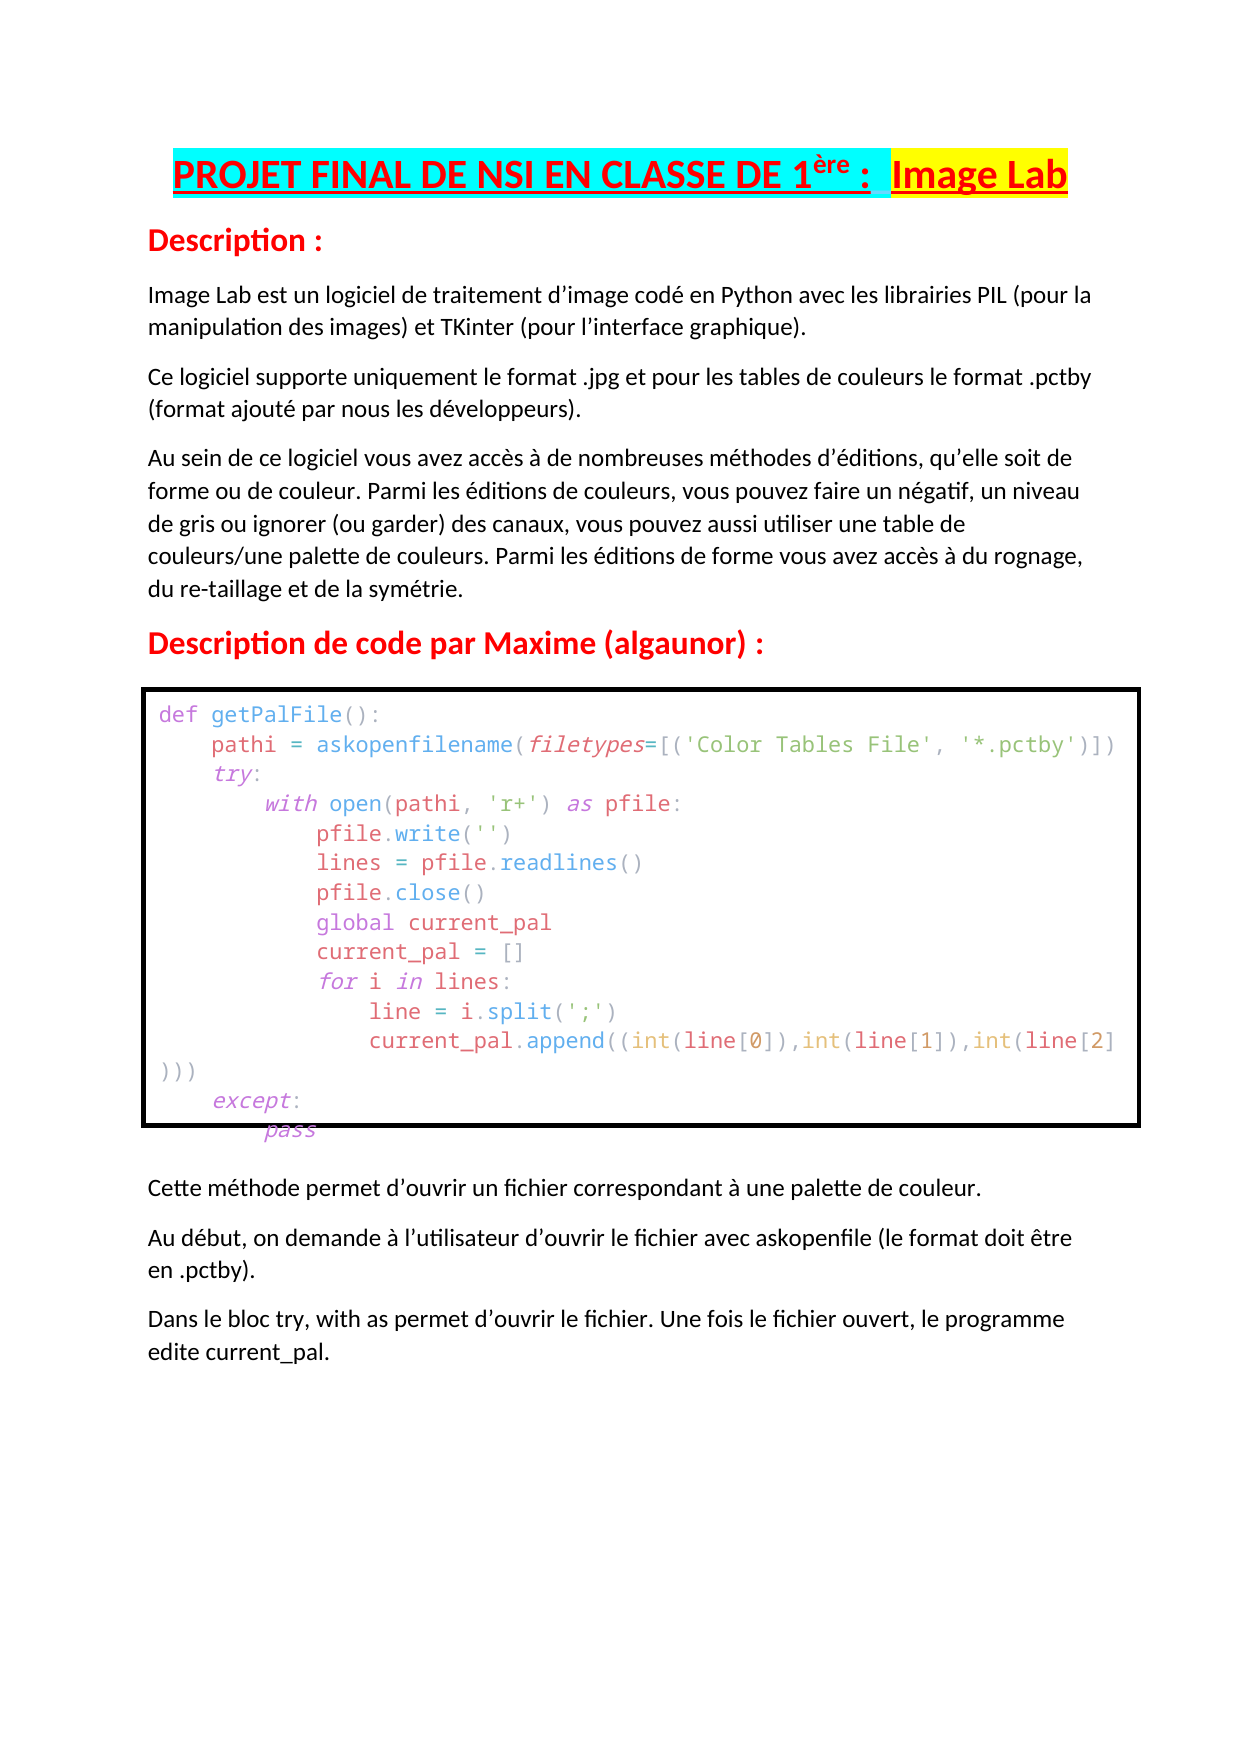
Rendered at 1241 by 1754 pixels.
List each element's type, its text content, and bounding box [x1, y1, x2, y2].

text Image Lab est un logiciel de traitement d’image codé en Python avec les librairies PIL (pour la manipulation des images) et TKinter (pour l’interface graphique). [148, 279, 1093, 342]
text Description : [148, 219, 1093, 259]
text PROJET FINAL DE NSI EN CLASSE DE 1ère :_Image Lab [148, 148, 1093, 198]
text Au début, on demande à l’utilisateur d’ouvrir le fichier avec askopenfile (le format doit être en .pctby). [148, 1222, 1093, 1285]
text Cette méthode permet d’ouvrir un fichier correspondant à une palette de couleur. [148, 1172, 1093, 1203]
text Au sein de ce logiciel vous avez accès à de nombreuses méthodes d’éditions, qu’elle soit de forme ou de couleur. Parmi les éditions de couleurs, vous pouvez faire un négatif, un niveau de gris ou ignorer (ou garder) des canaux, vous pouvez aussi utiliser une table de couleurs/une palette de couleurs. Parmi les éditions de forme vous avez accès à du rognage, du re-taillage et de la symétrie. [148, 443, 1093, 603]
text Description de code par Maxime (algaunor) : [148, 622, 1093, 663]
text Dans le bloc try, with as permet d’ouvrir le fichier. Une fois le fichier ouvert, le programme edite current_pal. [148, 1304, 1093, 1367]
text Ce logiciel supporte uniquement le format .jpg et pour les tables de couleurs le format .pctby (format ajouté par nous les développeurs). [148, 361, 1093, 424]
